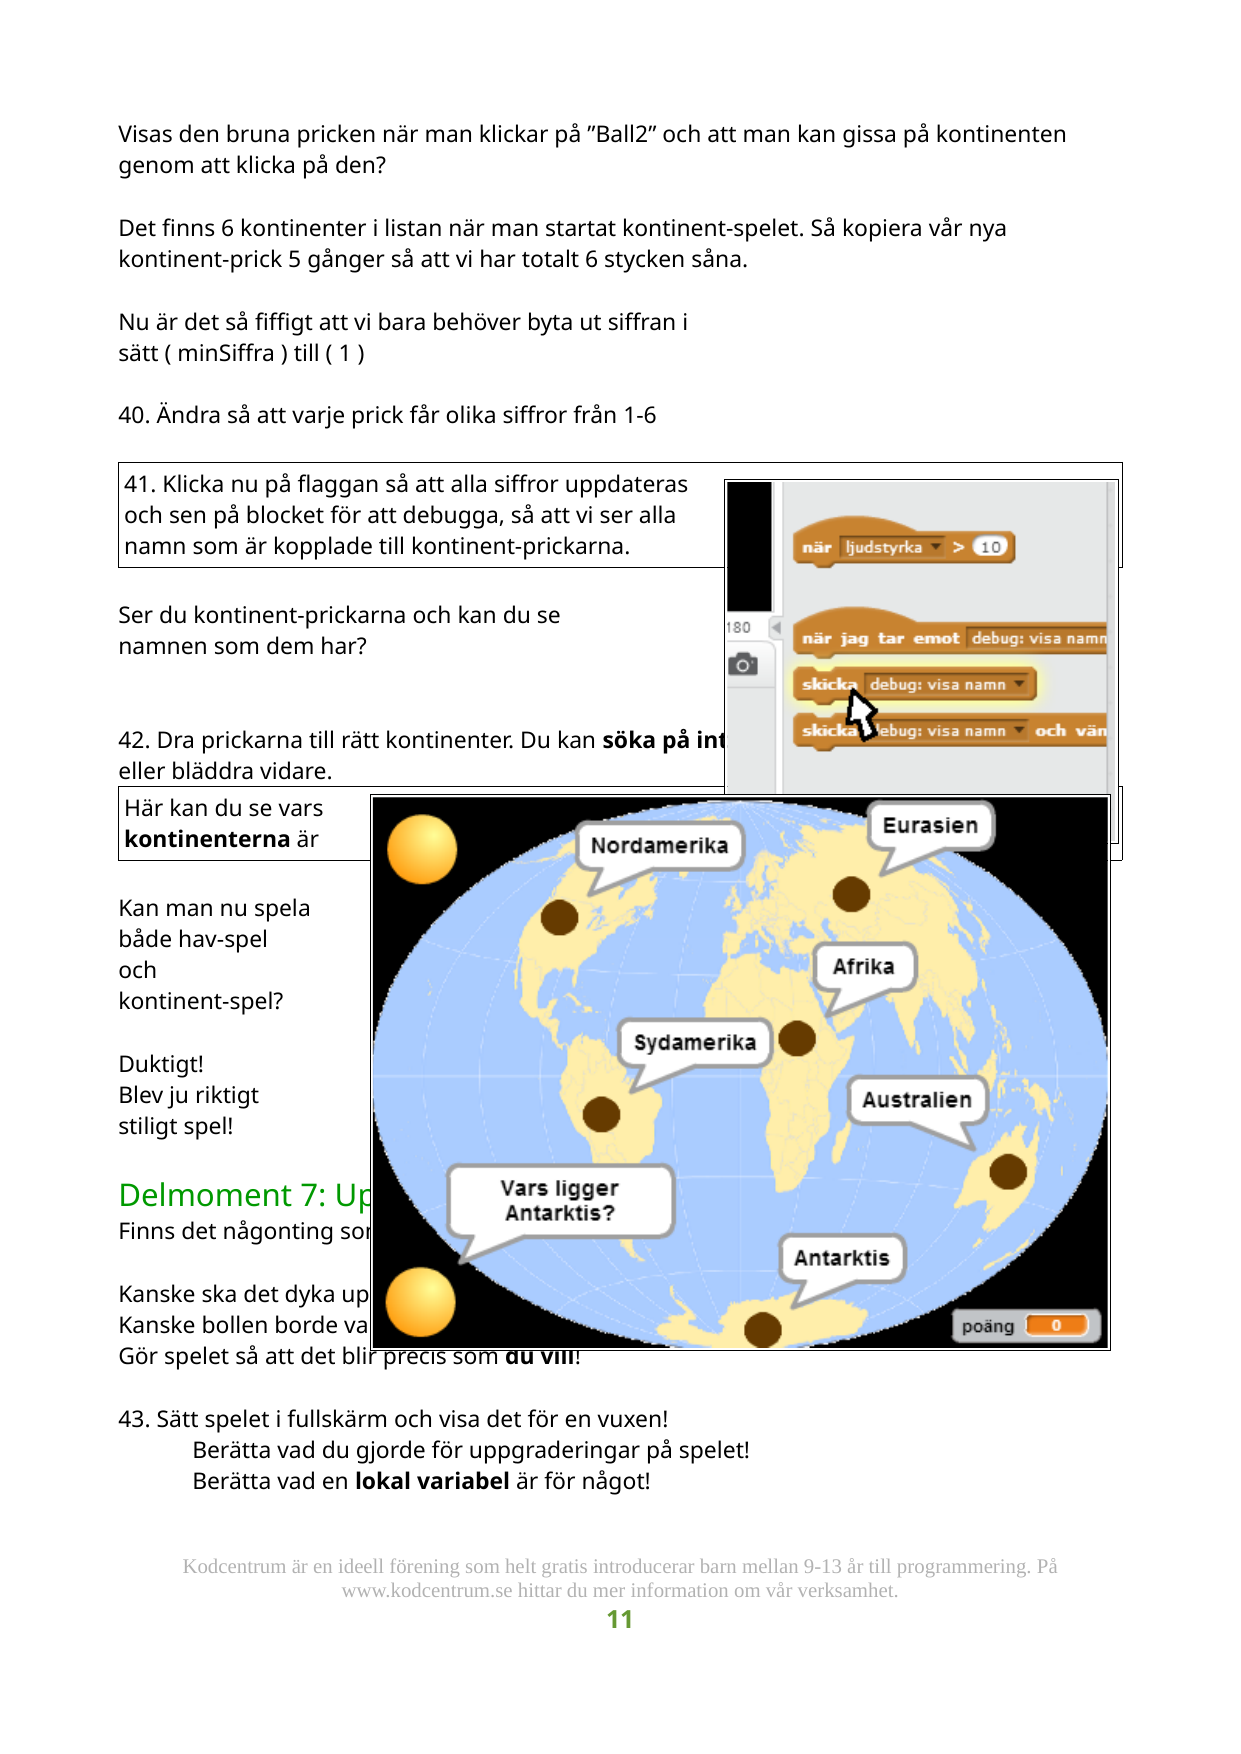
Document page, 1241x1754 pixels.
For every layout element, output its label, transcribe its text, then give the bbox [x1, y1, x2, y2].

picture [727, 482, 1115, 841]
picture [372, 797, 1108, 1348]
text Gör spelet så att det blir precis som du vill! [118, 1340, 1122, 1372]
text 43. Sätt spelet i fullskärm och visa det för en vuxen! [118, 1403, 1122, 1434]
table_header [1111, 787, 1122, 860]
text Kanske ska det dyka upp en pingvin när man gissar på Antarktis? [118, 1278, 370, 1309]
text Finns det någonting som du tycker saknas med spelet? [118, 1215, 370, 1247]
text [1111, 1079, 1122, 1110]
table_header Här kan du se vars kontinenterna är [119, 787, 724, 860]
text stiligt spel! [118, 1110, 370, 1141]
table_header 41. Klicka nu på flaggan så att alla siffror uppdateras och sen på blocket för att debugga, så att vi ser alla namn som är kopplade till kontinent-prickarna. [725, 480, 1118, 843]
text 40. Ändra så att varje prick får olika siffror från 1-6 [118, 399, 1122, 431]
text [1111, 923, 1122, 954]
text [1111, 954, 1122, 985]
text Det finns 6 kontinenter i listan när man startat kontinent-spelet. Så kopiera vår nya kontinent-prick 5 gånger så att vi har totalt 6 stycken såna. [118, 212, 1122, 274]
text Blev ju riktigt [118, 1079, 370, 1110]
text [1111, 1110, 1122, 1141]
text Kanske bollen borde vara en person som pratar? [118, 1309, 370, 1340]
text Berätta vad en lokal variabel är för något! [118, 1465, 1122, 1497]
text Berätta vad du gjorde för uppgraderingar på spelet! [118, 1434, 1122, 1465]
text Visas den bruna pricken när man klickar på ”Ball2” och att man kan gissa på kontinenten genom att klicka på den? [118, 118, 1122, 181]
text sätt ( minSiffra ) till ( 1 ) [118, 337, 1122, 368]
text Ser du kontinent-prickarna och kan du se [118, 598, 724, 630]
text både hav-spel [118, 923, 370, 954]
text 42. Dra prickarna till rätt kontinenter. Du kan söka på internet om du undrar vars dem är eller bläddra vidare. [118, 723, 724, 786]
text [1111, 1048, 1122, 1079]
text kontinent-spel? [118, 985, 370, 1016]
text Nu är det så fiffigt att vi bara behöver byta ut siffran i [118, 306, 1122, 337]
text [1111, 985, 1122, 1016]
text namnen som dem har? [118, 630, 724, 661]
text Kan man nu spela [118, 891, 370, 923]
text Duktigt! [118, 1048, 370, 1079]
table_header 41. Klicka nu på flaggan så att alla siffror uppdateras och sen på blocket för att debugga, så att vi ser alla namn som är kopplade till kontinent-prickarna. [119, 463, 1122, 482]
table_header 41. Klicka nu på flaggan så att alla siffror uppdateras och sen på blocket för att debugga, så att vi ser alla namn som är kopplade till kontinent-prickarna. [119, 483, 724, 567]
text Delmoment 7: Uppgraderingar! [118, 1173, 370, 1215]
text och [118, 954, 370, 985]
text [1111, 891, 1122, 923]
